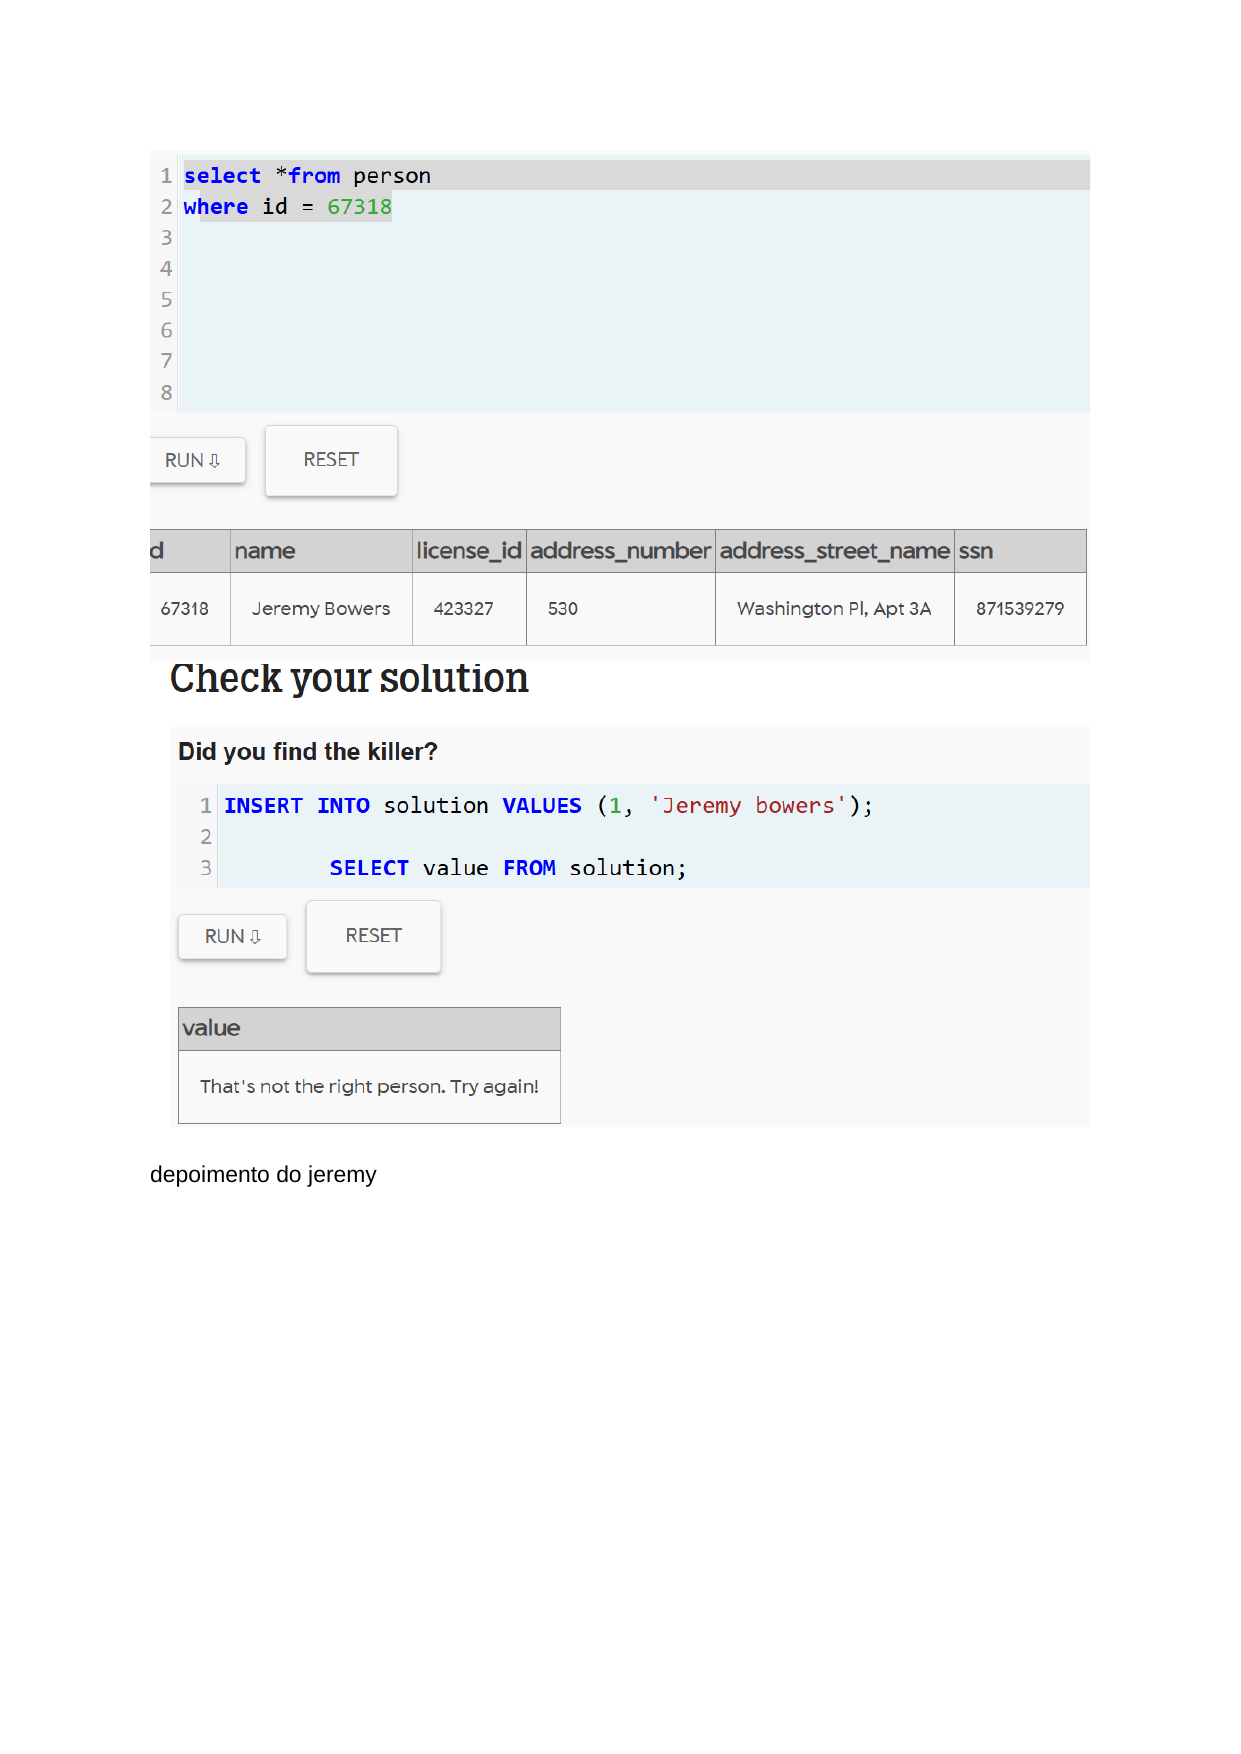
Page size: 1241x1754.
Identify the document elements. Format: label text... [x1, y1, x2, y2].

picture [150, 664, 1091, 1127]
text depoimento do jeremy [150, 1161, 1090, 1187]
picture [150, 150, 1091, 661]
